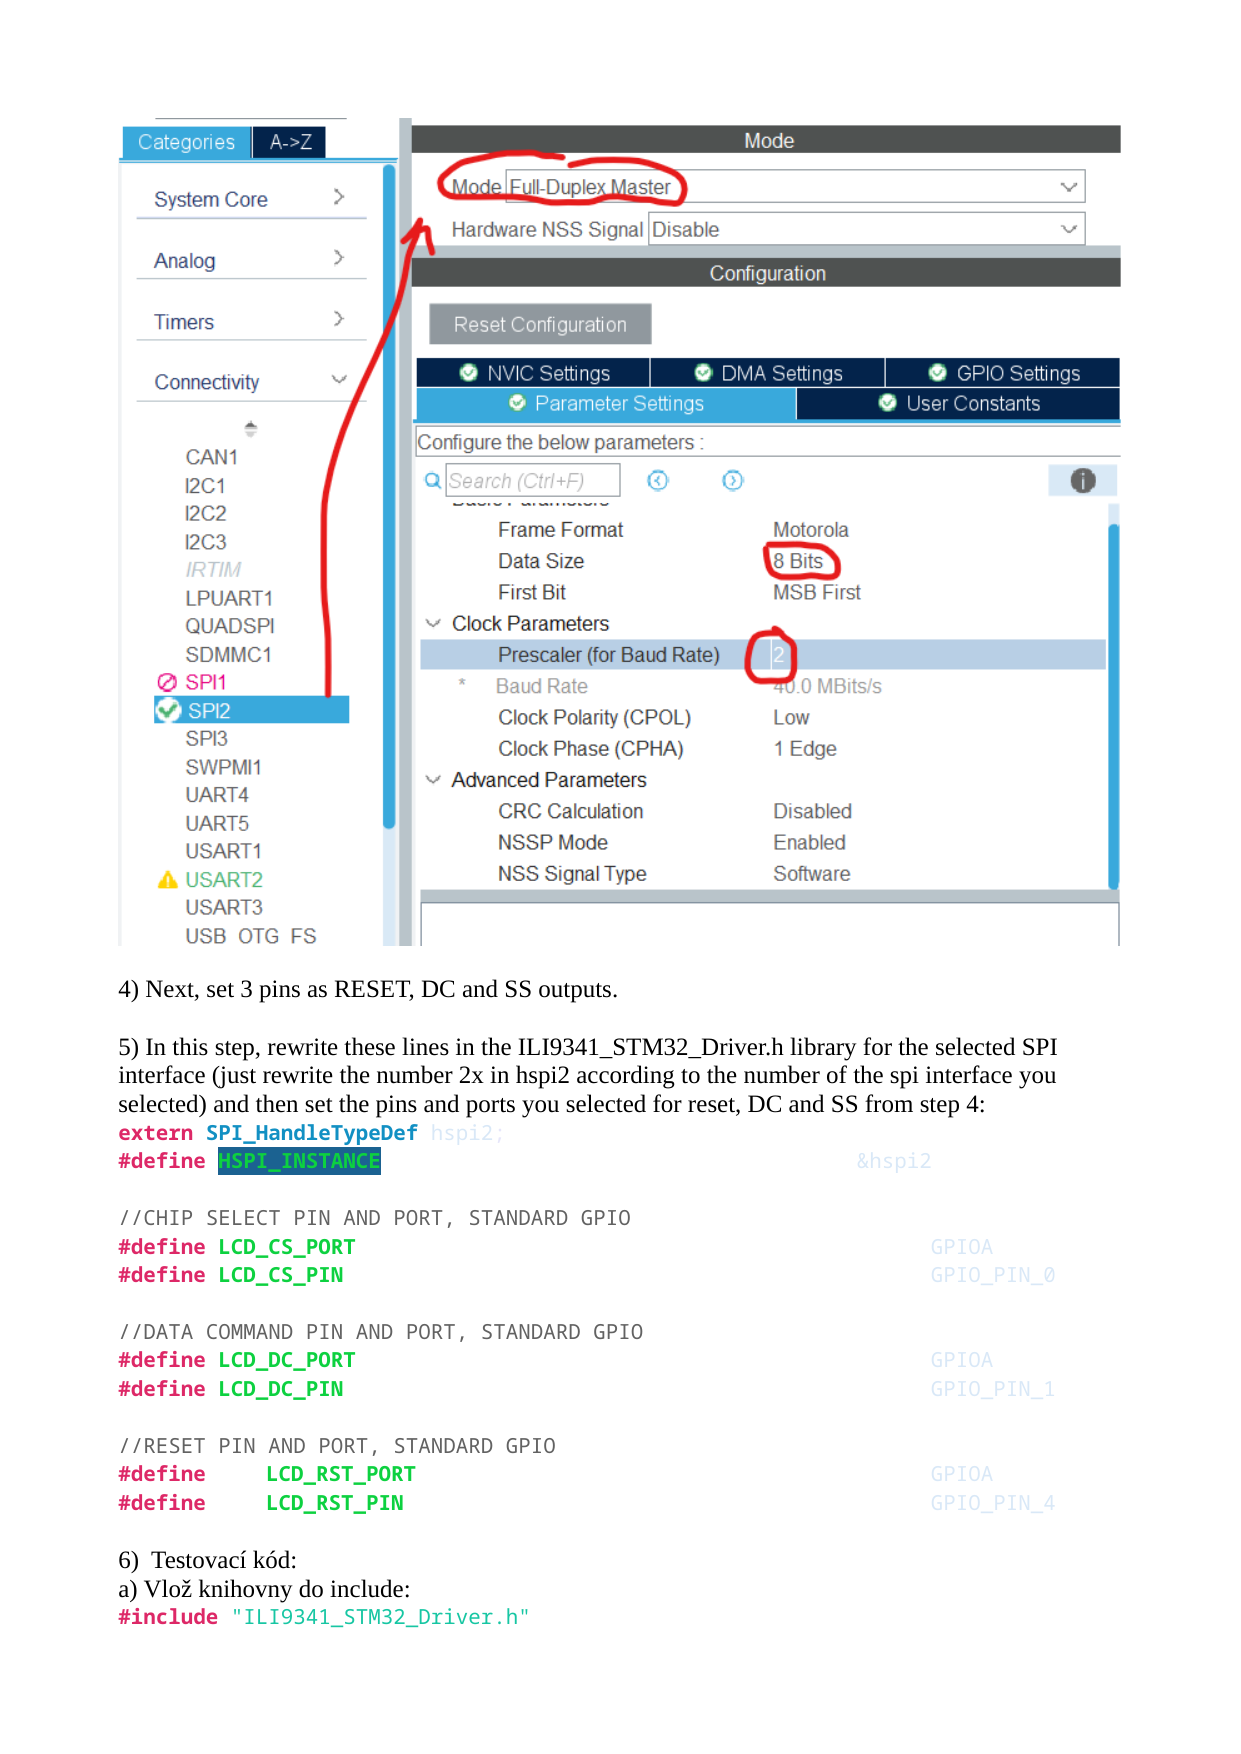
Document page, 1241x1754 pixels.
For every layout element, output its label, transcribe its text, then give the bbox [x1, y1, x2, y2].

text 4) Next, set 3 pins as RESET, DC and SS outputs. [118, 974, 1122, 1003]
text #define LCD_CS_PIN GPIO_PIN_0 [118, 1260, 1122, 1289]
text //CHIP SELECT PIN AND PORT, STANDARD GPIO [118, 1203, 1122, 1232]
text //RESET PIN AND PORT, STANDARD GPIO [118, 1431, 1122, 1459]
text #define LCD_CS_PORT GPIOA [118, 1232, 1122, 1260]
text #define LCD_RST_PIN GPIO_PIN_4 [118, 1488, 1122, 1516]
text #define LCD_RST_PORT GPIOA [118, 1459, 1122, 1488]
text extern SPI_HandleTypeDef hspi2; [118, 1118, 1122, 1147]
text #include "ILI9341_STM32_Driver.h" [118, 1602, 1122, 1631]
text a) Vlož knihovny do include: [118, 1574, 1122, 1602]
text 6) Testovací kód: [118, 1545, 1122, 1574]
text #define HSPI_INSTANCE &hspi2 [118, 1147, 1122, 1175]
text #define LCD_DC_PIN GPIO_PIN_1 [118, 1374, 1122, 1402]
text 5) In this step, rewrite these lines in the ILI9341_STM32_Driver.h library for the selected SPI interface (just rewrite the number 2x in hspi2 according to the number of the spi interface you selected) and then set the pins and ports you selected for reset, DC and SS from step 4: [118, 1032, 1122, 1118]
picture [118, 118, 1121, 946]
text #define LCD_DC_PORT GPIOA [118, 1346, 1122, 1374]
text //DATA COMMAND PIN AND PORT, STANDARD GPIO [118, 1317, 1122, 1346]
